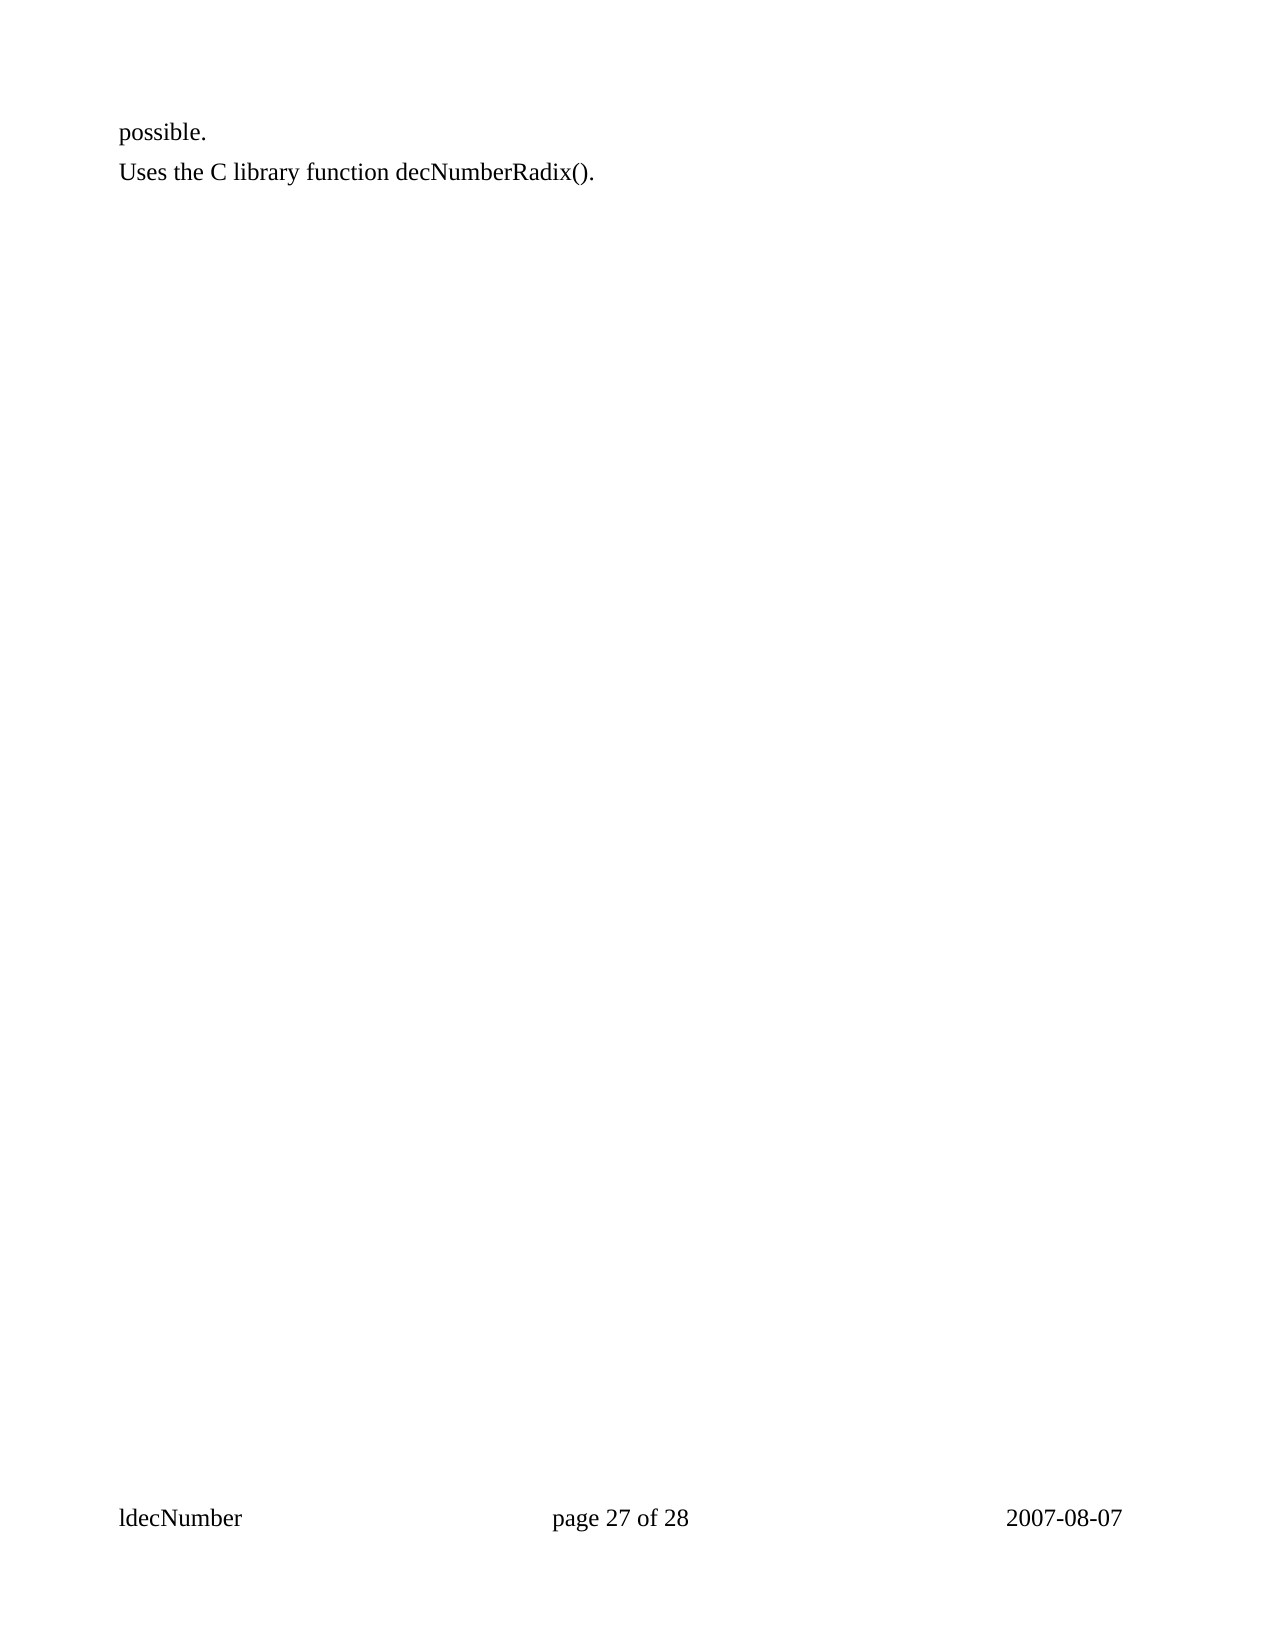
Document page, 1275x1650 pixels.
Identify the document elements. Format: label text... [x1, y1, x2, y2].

text Uses the C library function decNumberRadix(). [118, 158, 1156, 186]
text possible. [118, 118, 1156, 146]
